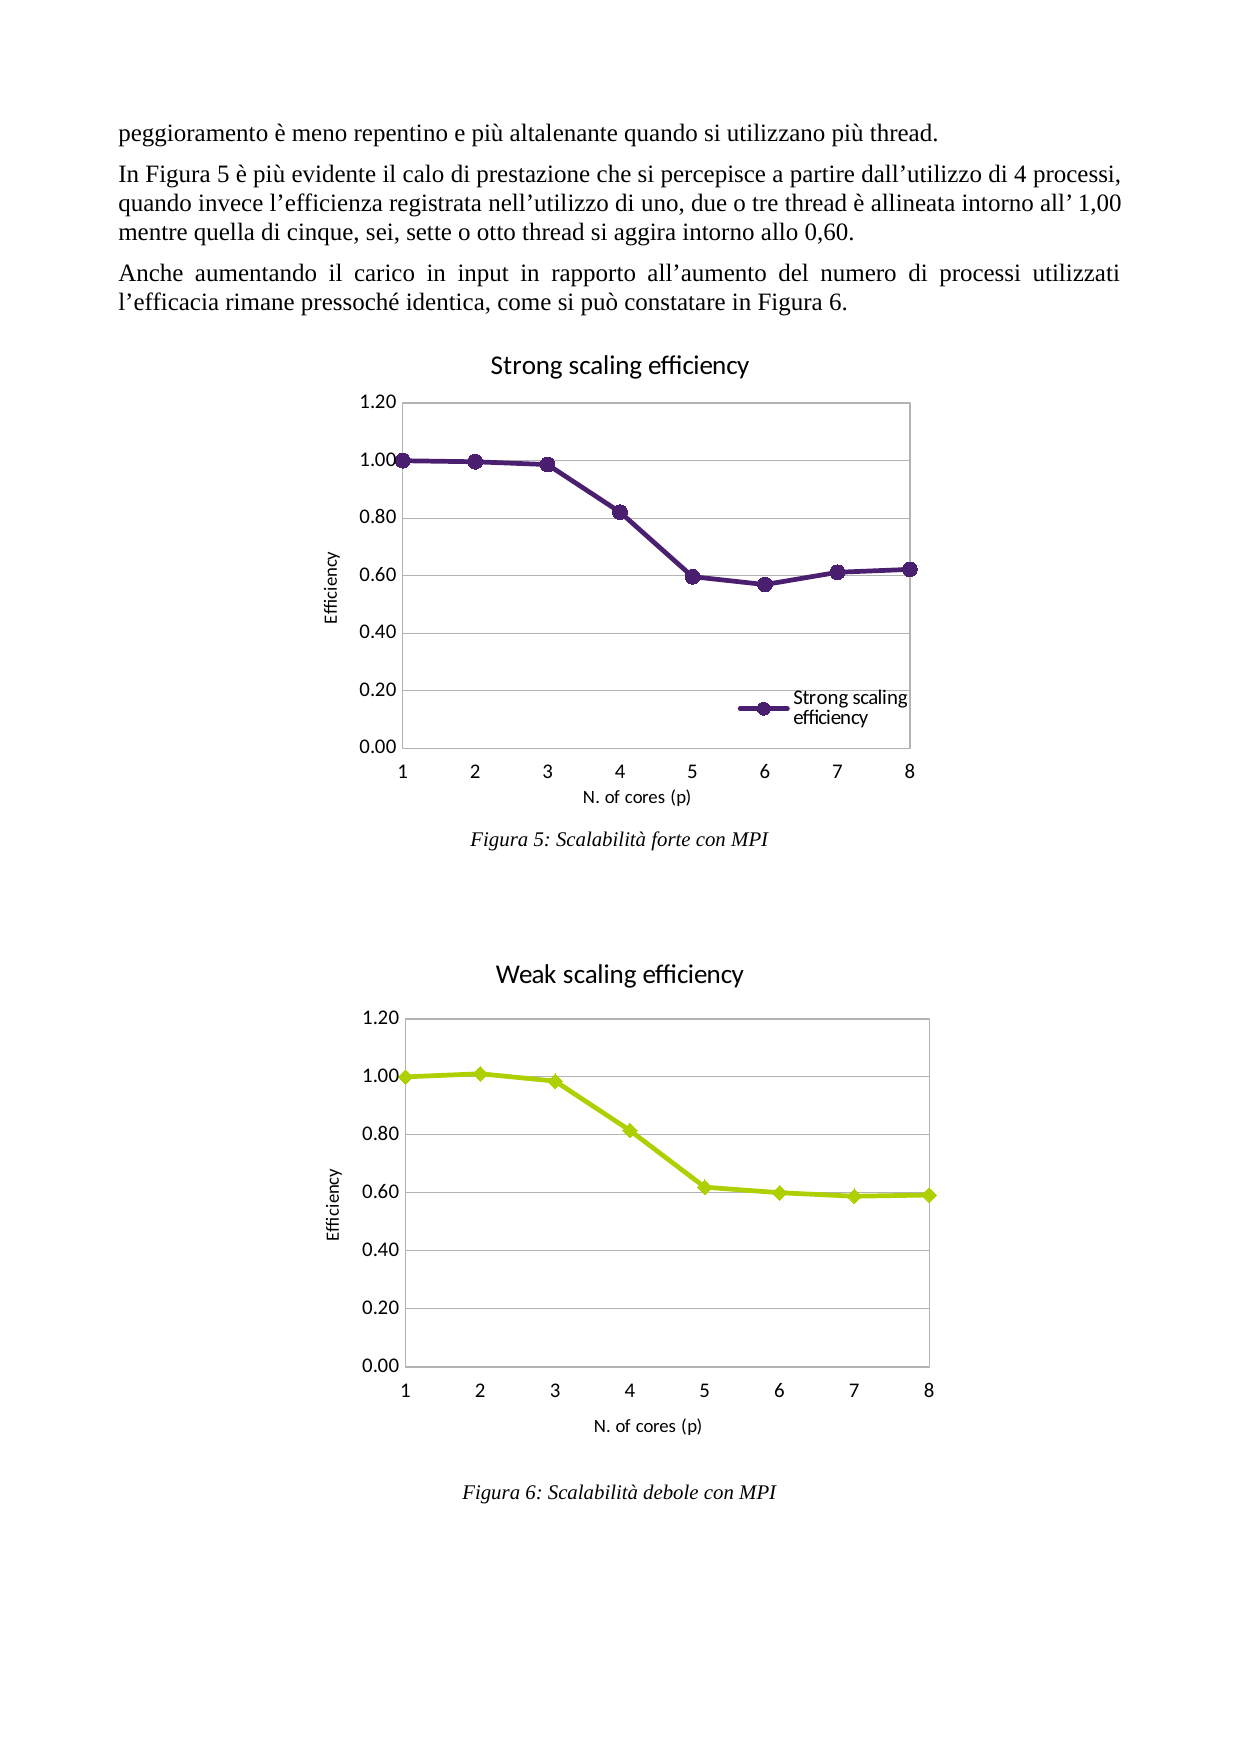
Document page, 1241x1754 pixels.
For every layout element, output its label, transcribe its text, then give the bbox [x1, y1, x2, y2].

text peggioramento è meno repentino e più altalenante quando si utilizzano più thread. [118, 118, 1122, 147]
text In Figura 5 è più evidente il calo di prestazione che si percepisce a partire dall’utilizzo di 4 processi, quando invece l’efficienza registrata nell’utilizzo di uno, due o tre thread è allineata intorno all’ 1,00 mentre quella di cinque, sei, sette o otto thread si aggira intorno allo 0,60. [118, 159, 1122, 246]
text Figura 5: Scalabilità forte con MPI [118, 827, 1122, 851]
text Figura 6: Scalabilità debole con MPI [118, 1480, 1122, 1504]
text Anche aumentando il carico in input in rapporto all’aumento del numero di processi utilizzati l’efficacia rimane pressoché identica, come si può constatare in Figura 6. [118, 258, 1122, 316]
